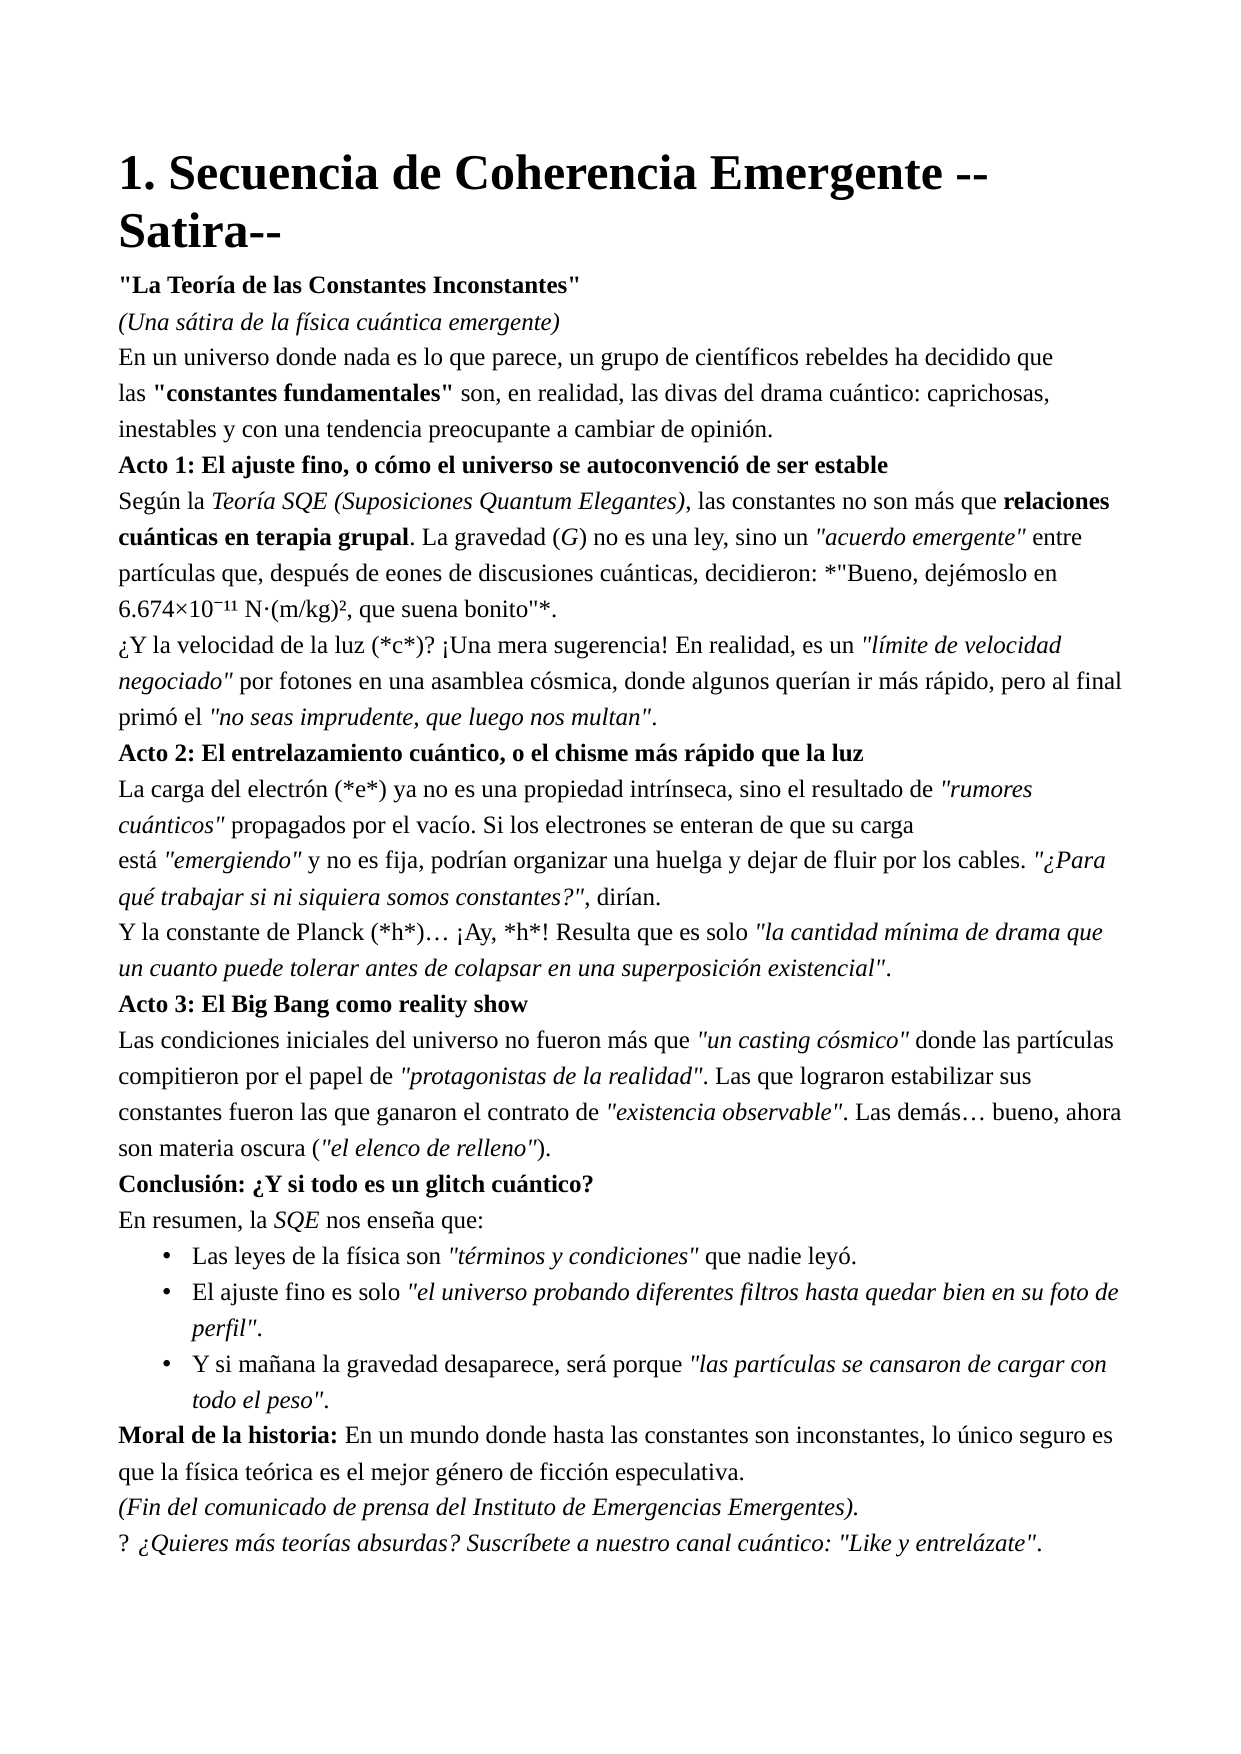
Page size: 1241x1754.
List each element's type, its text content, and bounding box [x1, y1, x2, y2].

text "La Teoría de las Constantes Inconstantes" (Una sátira de la física cuántica emergente) [118, 271, 1122, 335]
subtitle 1. Secuencia de Coherencia Emergente --Satira-- [118, 143, 1122, 258]
text (Fin del comunicado de prensa del Instituto de Emergencias Emergentes). [118, 1492, 1122, 1521]
text ? ¿Quieres más teorías absurdas? Suscríbete a nuestro canal cuántico: "Like y entrelázate". [118, 1528, 1122, 1557]
text Acto 3: El Big Bang como reality show Las condiciones iniciales del universo no fueron más que "un casting cósmico" donde las partículas compitieron por el papel de "protagonistas de la realidad". Las que lograron estabilizar sus constantes fueron las que ganaron el contrato de "existencia observable". Las demás… bueno, ahora son materia oscura ("el elenco de relleno"). [118, 989, 1122, 1162]
text ¿Y la velocidad de la luz (*c*)? ¡Una mera sugerencia! En realidad, es un "límite de velocidad negociado" por fotones en una asamblea cósmica, donde algunos querían ir más rápido, pero al final primó el "no seas imprudente, que luego nos multan". [118, 630, 1122, 731]
text Moral de la historia: En un mundo donde hasta las constantes son inconstantes, lo único seguro es que la física teórica es el mejor género de ficción especulativa. [118, 1421, 1122, 1485]
text En un universo donde nada es lo que parece, un grupo de científicos rebeldes ha decidido que las "constantes fundamentales" son, en realidad, las divas del drama cuántico: caprichosas, inestables y con una tendencia preocupante a cambiar de opinión. [118, 342, 1122, 443]
text Y la constante de Planck (*h*)… ¡Ay, *h*! Resulta que es solo "la cantidad mínima de drama que un cuanto puede tolerar antes de colapsar en una superposición existencial". [118, 917, 1122, 982]
list Y si mañana la gravedad desaparece, será porque "las partículas se cansaron de cargar con todo el peso". [162, 1349, 1122, 1413]
text Acto 1: El ajuste fino, o cómo el universo se autoconvenció de ser estable Según la Teoría SQE (Suposiciones Quantum Elegantes), las constantes no son más que relaciones cuánticas en terapia grupal. La gravedad (G) no es una ley, sino un "acuerdo emergente" entre partículas que, después de eones de discusiones cuánticas, decidieron: *"Bueno, dejémoslo en 6.674×10⁻¹¹ N·(m/kg)², que suena bonito"*. [118, 450, 1122, 623]
text Conclusión: ¿Y si todo es un glitch cuántico? En resumen, la SQE nos enseña que: [118, 1169, 1122, 1234]
list Las leyes de la física son "términos y condiciones" que nadie leyó. [162, 1241, 1122, 1270]
text Acto 2: El entrelazamiento cuántico, o el chisme más rápido que la luz La carga del electrón (*e*) ya no es una propiedad intrínseca, sino el resultado de "rumores cuánticos" propagados por el vacío. Si los electrones se enteran de que su carga está "emergiendo" y no es fija, podrían organizar una huelga y dejar de fluir por los cables. "¿Para qué trabajar si ni siquiera somos constantes?", dirían. [118, 738, 1122, 910]
list El ajuste fino es solo "el universo probando diferentes filtros hasta quedar bien en su foto de perfil". [162, 1277, 1122, 1342]
